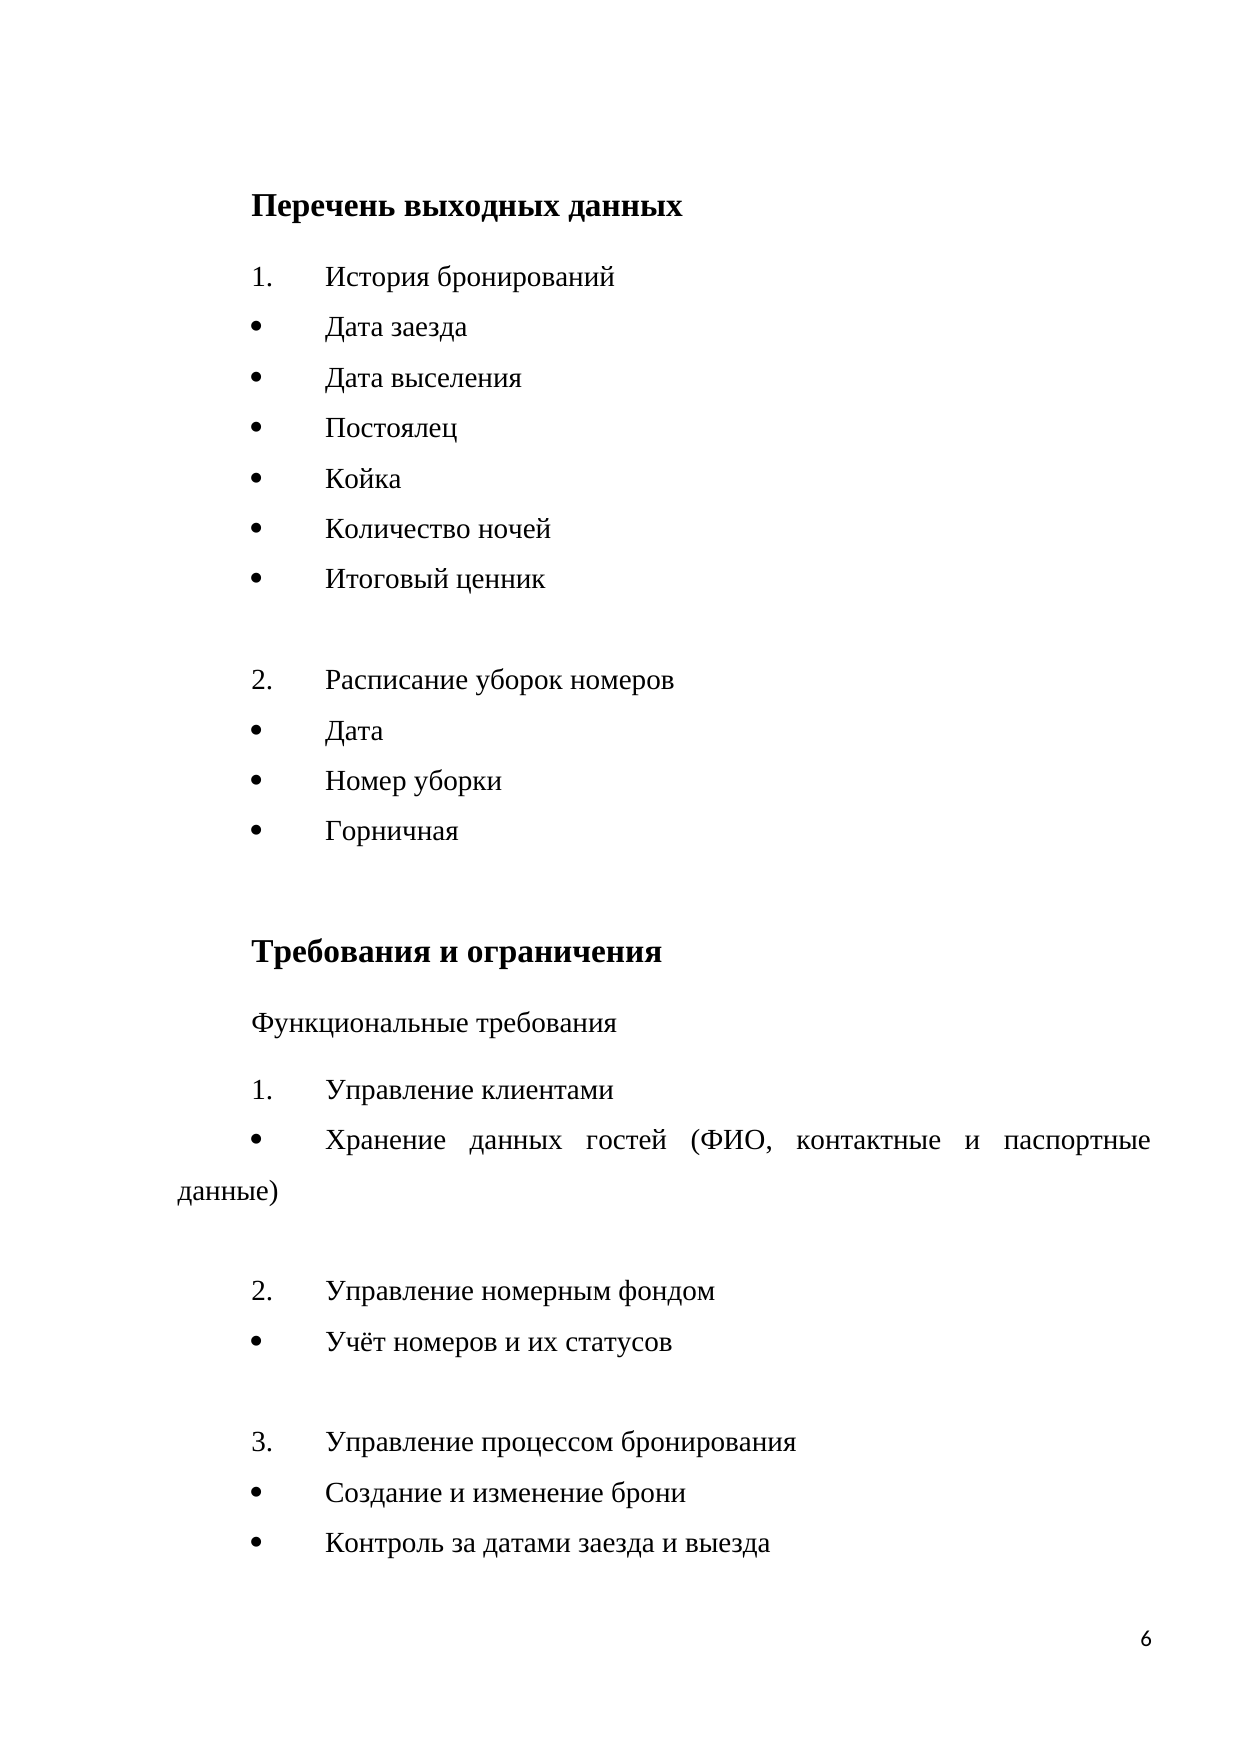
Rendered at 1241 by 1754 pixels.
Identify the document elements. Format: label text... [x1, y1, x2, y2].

list Горничная [177, 813, 1152, 847]
list Дата выселения [177, 360, 1152, 394]
list Итоговый ценник [177, 562, 1152, 595]
list История бронирований [177, 259, 1152, 293]
list Управление номерным фондом [177, 1273, 1152, 1307]
list Номер уборки [177, 763, 1152, 797]
list Дата заезда [177, 309, 1152, 343]
text Функциональные требования [177, 1005, 1152, 1039]
list Контроль за датами заезда и выезда [177, 1525, 1152, 1559]
list Учёт номеров и их статусов [177, 1324, 1152, 1357]
list Количество ночей [177, 511, 1152, 545]
subtitle Перечень выходных данных [177, 185, 1152, 223]
list Дата [177, 713, 1152, 746]
list Койка [177, 461, 1152, 494]
list Хранение данных гостей (ФИО, контактные и паспортные данные) [177, 1122, 1152, 1206]
list Постоялец [177, 410, 1152, 444]
list Расписание уборок номеров [177, 662, 1152, 696]
list Управление процессом бронирования [177, 1424, 1152, 1458]
subtitle Требования и ограничения [177, 931, 1152, 969]
list Создание и изменение брони [177, 1475, 1152, 1508]
list Управление клиентами [177, 1072, 1152, 1106]
